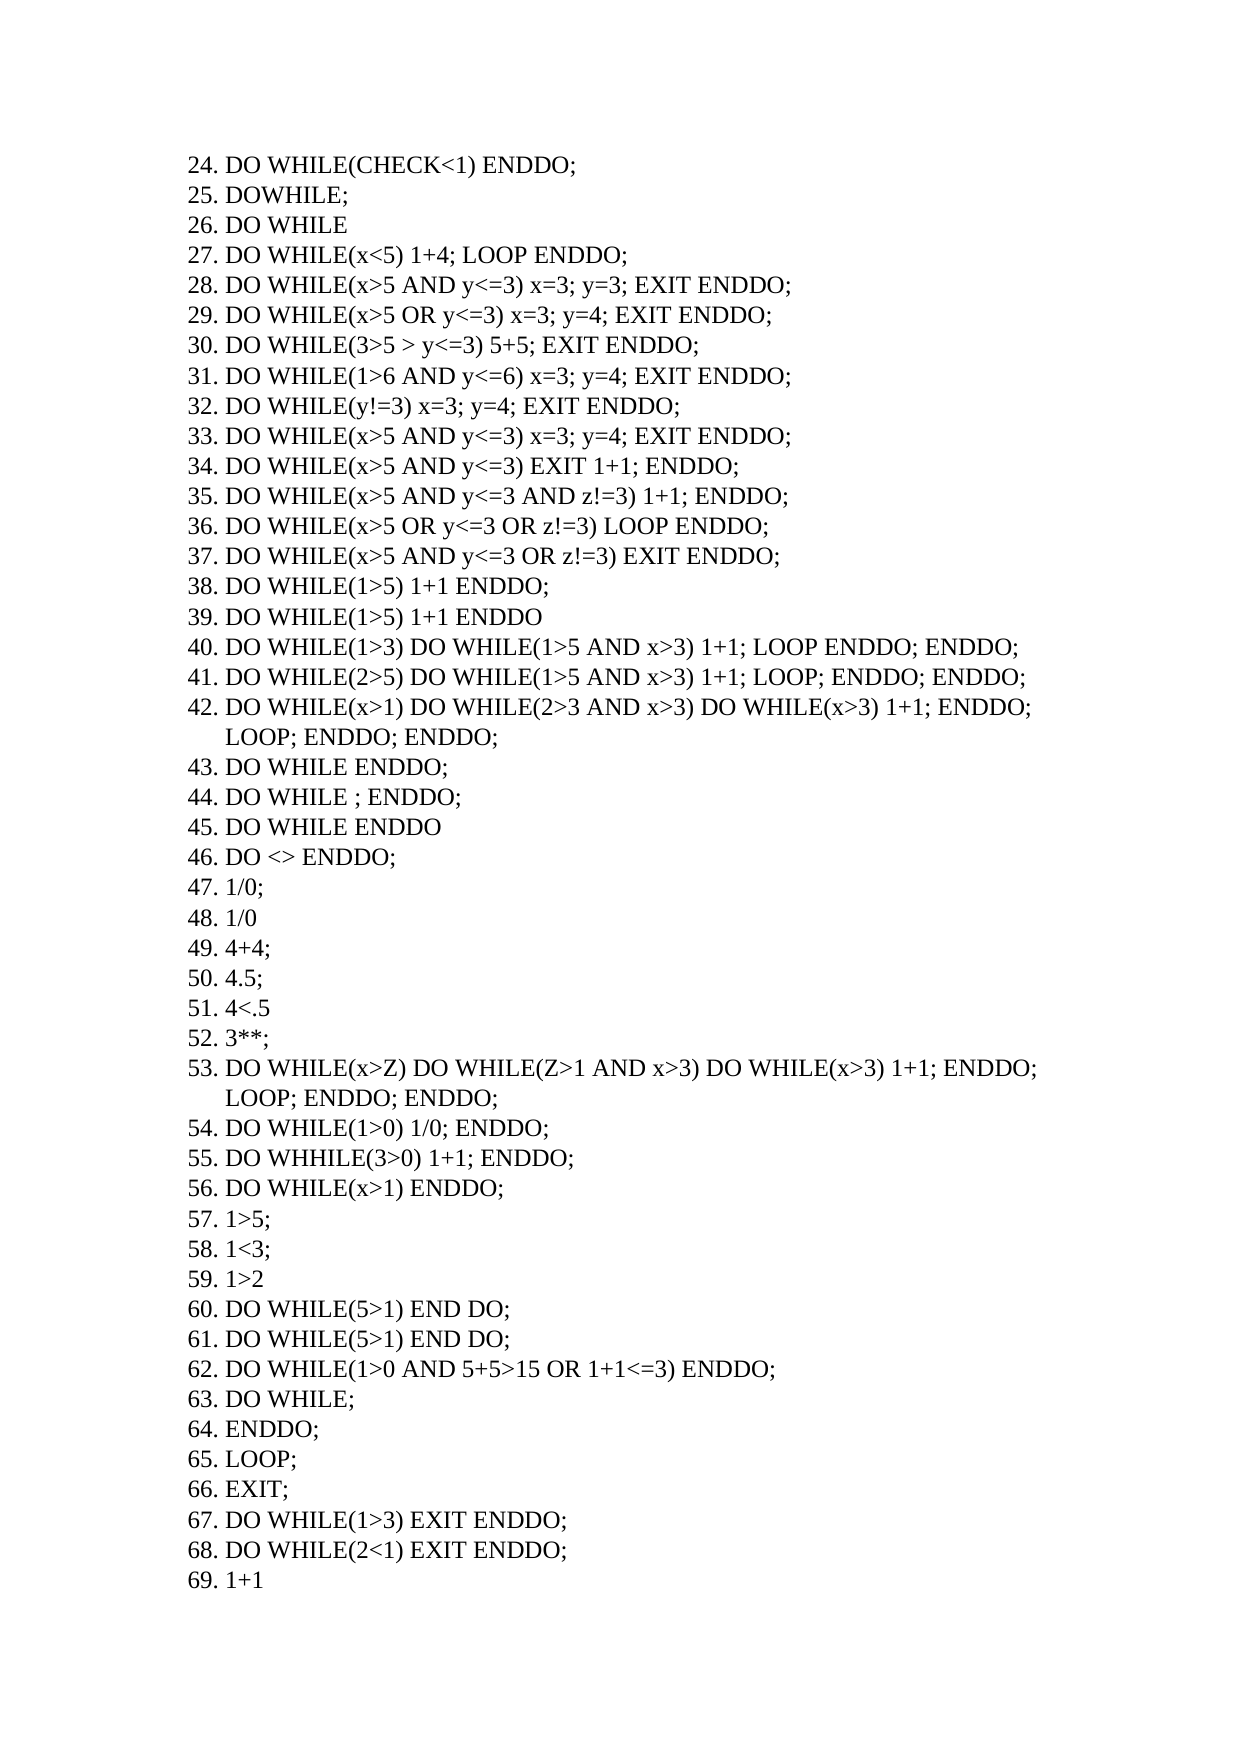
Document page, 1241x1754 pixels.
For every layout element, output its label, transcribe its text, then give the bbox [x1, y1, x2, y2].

list 1>5; [187, 1204, 1090, 1232]
list LOOP; [187, 1444, 1090, 1473]
list DO WHILE(1>5) 1+1 ENDDO; [187, 571, 1090, 600]
list DO WHILE(x>5 AND y<=3) EXIT 1+1; ENDDO; [187, 451, 1090, 480]
list DO WHILE(1>6 AND y<=6) x=3; y=4; EXIT ENDDO; [187, 361, 1090, 389]
list DO WHILE(1>0) 1/0; ENDDO; [187, 1113, 1090, 1142]
list DO WHILE(1>0 AND 5+5>15 OR 1+1<=3) ENDDO; [187, 1354, 1090, 1383]
list DO WHILE ; ENDDO; [187, 782, 1090, 811]
list DO WHILE(5>1) END DO; [187, 1294, 1090, 1323]
list DOWHILE; [187, 180, 1090, 209]
list DO WHILE [187, 210, 1090, 239]
list 1+1 [187, 1565, 1090, 1594]
list DO WHILE; [187, 1384, 1090, 1413]
list 1>2 [187, 1264, 1090, 1293]
list DO WHILE(2<1) EXIT ENDDO; [187, 1535, 1090, 1563]
list DO WHILE(x>5 AND y<=3 OR z!=3) EXIT ENDDO; [187, 541, 1090, 570]
list 1/0 [187, 903, 1090, 931]
list DO WHILE ENDDO; [187, 752, 1090, 781]
list DO <> ENDDO; [187, 842, 1090, 871]
list DO WHILE(y!=3) x=3; y=4; EXIT ENDDO; [187, 391, 1090, 419]
list 1<3; [187, 1234, 1090, 1262]
list DO WHILE(2>5) DO WHILE(1>5 AND x>3) 1+1; LOOP; ENDDO; ENDDO; [187, 662, 1090, 691]
list DO WHILE(x>Z) DO WHILE(Z>1 AND x>3) DO WHILE(x>3) 1+1; ENDDO; LOOP; ENDDO; ENDDO; [187, 1053, 1090, 1112]
list 4.5; [187, 963, 1090, 992]
list DO WHHILE(3>0) 1+1; ENDDO; [187, 1143, 1090, 1172]
list 4+4; [187, 933, 1090, 961]
list ENDDO; [187, 1414, 1090, 1443]
list DO WHILE(1>3) EXIT ENDDO; [187, 1505, 1090, 1533]
list DO WHILE(1>3) DO WHILE(1>5 AND x>3) 1+1; LOOP ENDDO; ENDDO; [187, 632, 1090, 660]
list DO WHILE(x>1) DO WHILE(2>3 AND x>3) DO WHILE(x>3) 1+1; ENDDO; LOOP; ENDDO; ENDDO; [187, 692, 1090, 751]
list DO WHILE(CHECK<1) ENDDO; [187, 150, 1090, 179]
list DO WHILE(x>5 AND y<=3) x=3; y=3; EXIT ENDDO; [187, 270, 1090, 299]
list DO WHILE(1>5) 1+1 ENDDO [187, 602, 1090, 630]
list DO WHILE(5>1) END DO; [187, 1324, 1090, 1353]
list EXIT; [187, 1474, 1090, 1503]
list DO WHILE(x>5 OR y<=3) x=3; y=4; EXIT ENDDO; [187, 301, 1090, 329]
list DO WHILE(x>5 AND y<=3) x=3; y=4; EXIT ENDDO; [187, 421, 1090, 450]
list DO WHILE ENDDO [187, 812, 1090, 841]
list 3**; [187, 1023, 1090, 1052]
list DO WHILE(3>5 > y<=3) 5+5; EXIT ENDDO; [187, 331, 1090, 359]
list DO WHILE(x<5) 1+4; LOOP ENDDO; [187, 240, 1090, 269]
list 1/0; [187, 872, 1090, 901]
list DO WHILE(x>5 OR y<=3 OR z!=3) LOOP ENDDO; [187, 511, 1090, 540]
list DO WHILE(x>5 AND y<=3 AND z!=3) 1+1; ENDDO; [187, 481, 1090, 510]
list DO WHILE(x>1) ENDDO; [187, 1173, 1090, 1202]
list 4<.5 [187, 993, 1090, 1022]
